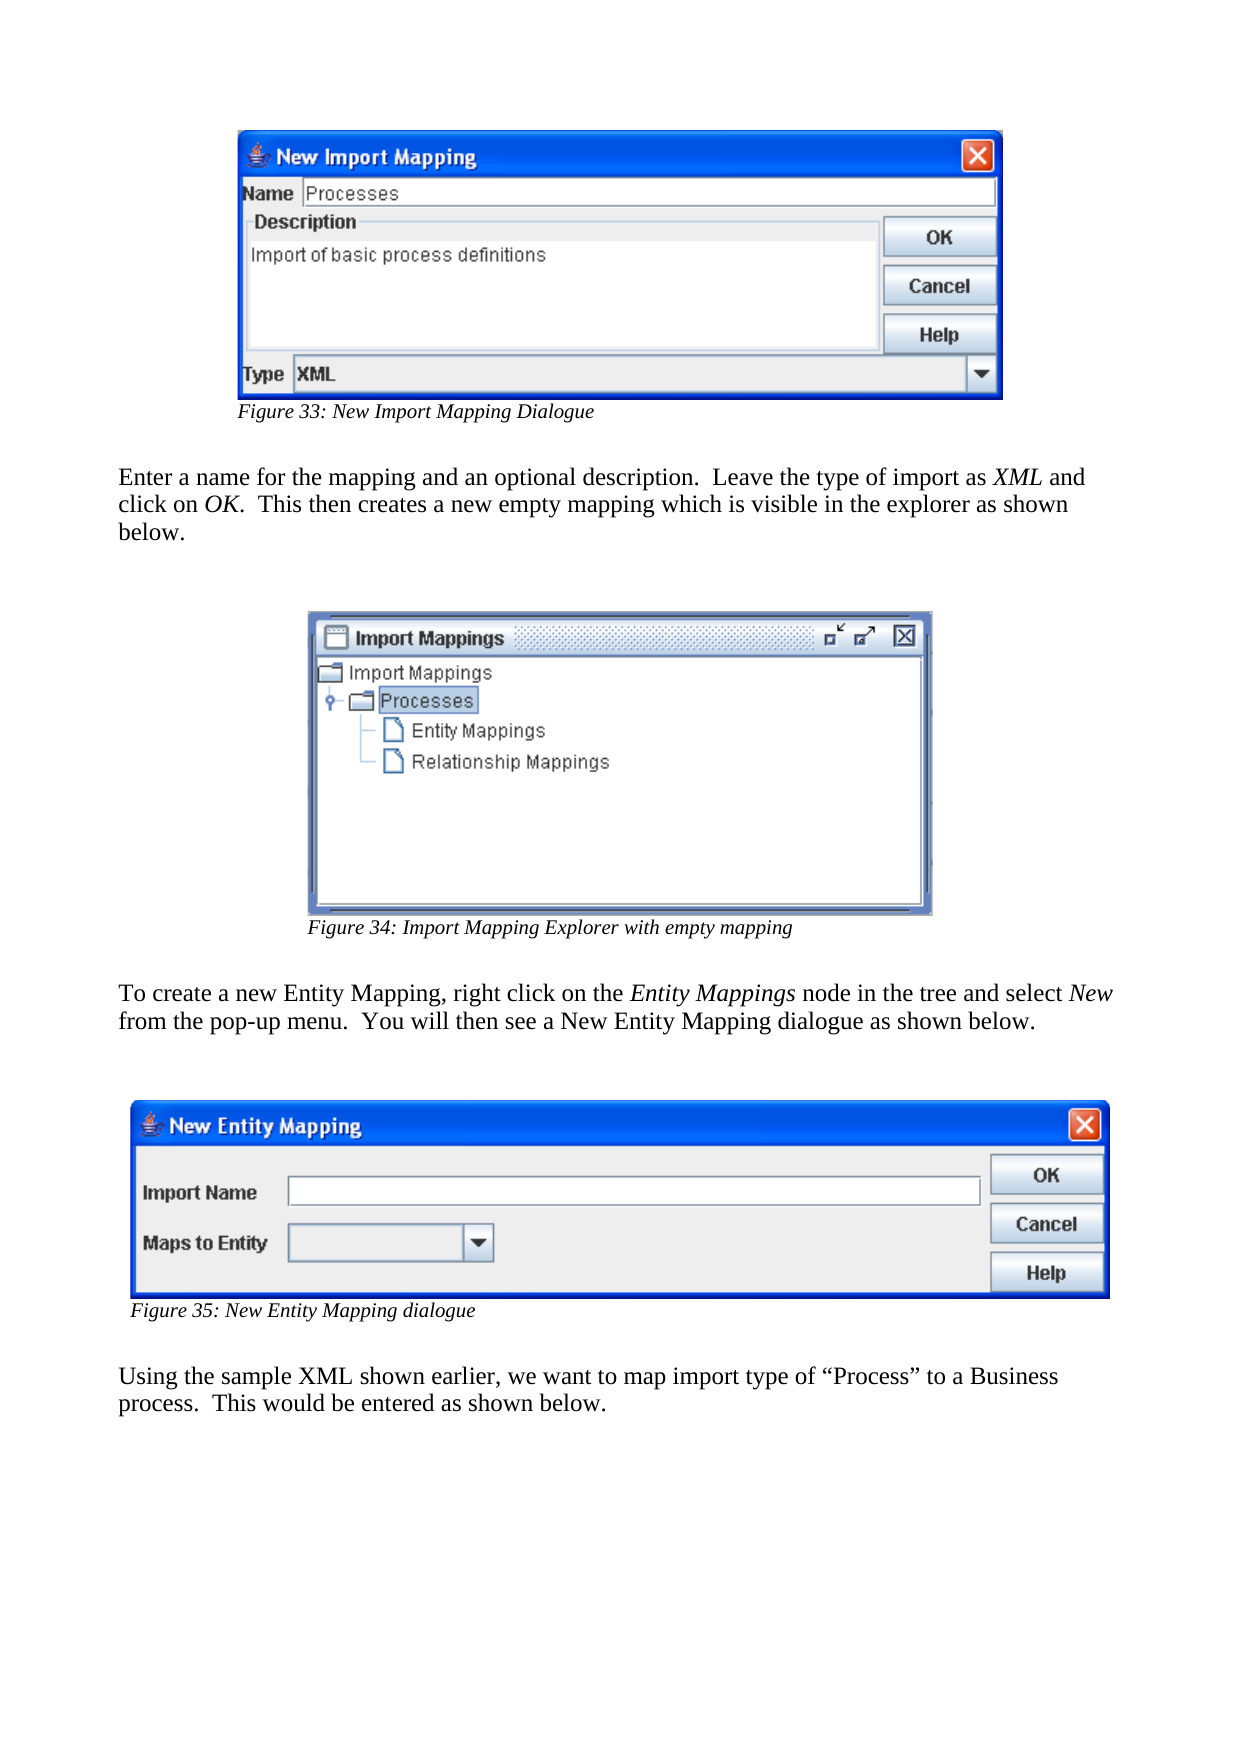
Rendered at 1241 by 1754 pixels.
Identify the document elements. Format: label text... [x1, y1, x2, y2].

text Enter a name for the mapping and an optional description. Leave the type of import as XML and click on OK. This then creates a new empty mapping which is visible in the explorer as shown below. [118, 463, 1122, 546]
text Figure 35: New Entity Mapping dialogue [130, 1299, 1110, 1322]
text To create a new Entity Mapping, right click on the Entity Mappings node in the tree and select New from the pop-up menu. You will then see a New Entity Mapping dialogue as shown below. [118, 979, 1122, 1035]
text Figure 34: Import Mapping Explorer with empty mapping [307, 916, 932, 939]
picture [307, 611, 933, 916]
picture [237, 130, 1003, 400]
picture [130, 1100, 1110, 1299]
text Using the sample XML shown earlier, we want to map import type of “Process” to a Business process. This would be entered as shown below. [118, 1362, 1122, 1417]
text Figure 33: New Import Mapping Dialogue [237, 400, 1003, 423]
